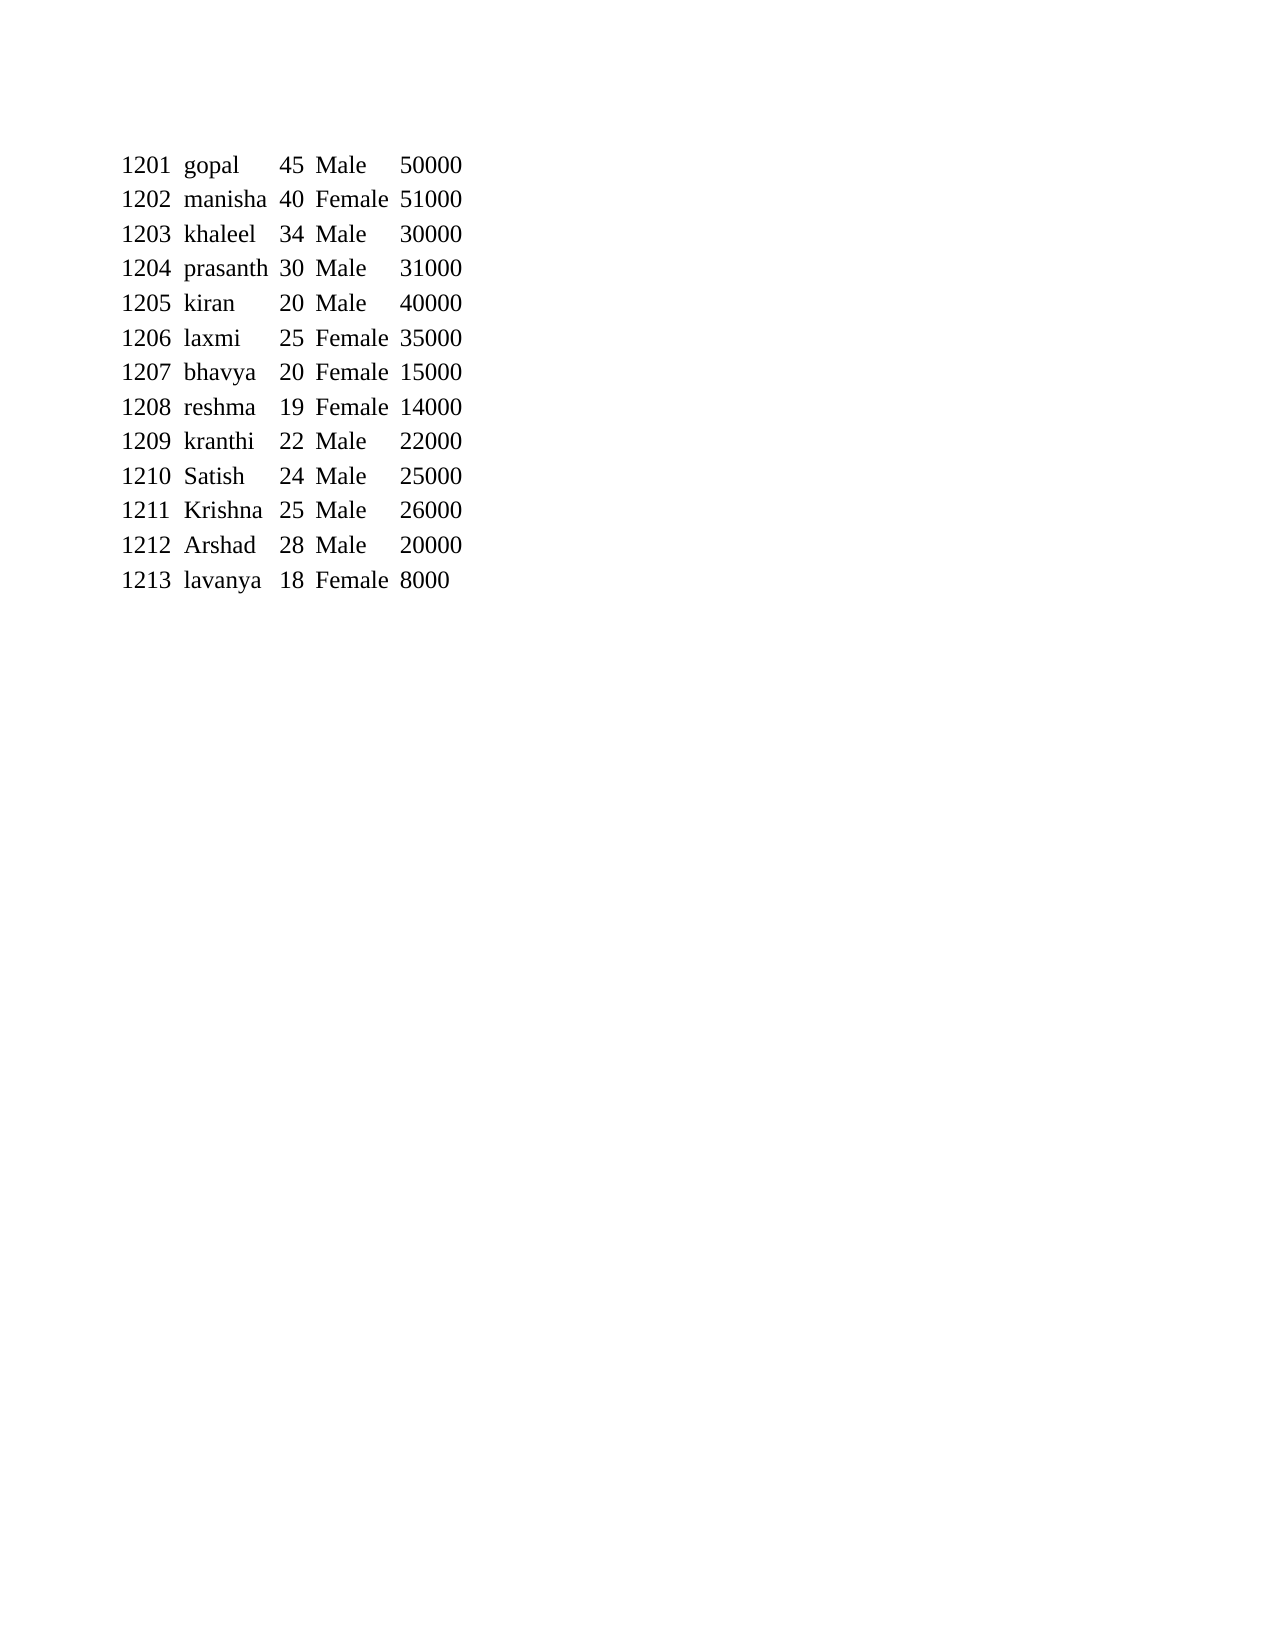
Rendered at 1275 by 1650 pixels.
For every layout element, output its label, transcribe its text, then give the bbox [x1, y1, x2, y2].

table_cell 34 [276, 216, 312, 251]
table_cell 20 [276, 354, 312, 389]
table_cell bhavya [181, 354, 276, 389]
table_cell 25 [276, 320, 312, 354]
table_cell 40 [276, 181, 312, 216]
table_header 50000 [397, 147, 475, 181]
table_cell 22000 [397, 424, 475, 458]
table_cell 1209 [118, 424, 181, 458]
table_cell Male [312, 424, 397, 458]
table_cell 51000 [397, 181, 475, 216]
table_cell 1203 [118, 216, 181, 251]
table_cell Male [312, 251, 397, 285]
table_cell 1202 [118, 181, 181, 216]
table_cell Female [312, 389, 397, 423]
table_cell 31000 [397, 251, 475, 285]
table_cell Male [312, 493, 397, 527]
table_cell Male [312, 527, 397, 562]
table_cell manisha [181, 181, 276, 216]
table_cell 20000 [397, 527, 475, 562]
table_cell 1207 [118, 354, 181, 389]
table_cell kiran [181, 285, 276, 320]
table_cell Male [312, 285, 397, 320]
table_cell 28 [276, 527, 312, 562]
table_cell laxmi [181, 320, 276, 354]
table_cell Male [312, 458, 397, 493]
table_cell Female [312, 354, 397, 389]
table_cell 35000 [397, 320, 475, 354]
table_cell 26000 [397, 493, 475, 527]
table_cell lavanya [181, 562, 276, 596]
table_cell 40000 [397, 285, 475, 320]
table_cell 20 [276, 285, 312, 320]
table_cell 22 [276, 424, 312, 458]
table_cell 1210 [118, 458, 181, 493]
table_cell 15000 [397, 354, 475, 389]
table_cell prasanth [181, 251, 276, 285]
table_cell Female [312, 320, 397, 354]
table_cell 1213 [118, 562, 181, 596]
table_cell 25000 [397, 458, 475, 493]
table_cell 19 [276, 389, 312, 423]
table_cell 25 [276, 493, 312, 527]
table_cell 1208 [118, 389, 181, 423]
table_cell 1206 [118, 320, 181, 354]
table_cell Female [312, 562, 397, 596]
table_header Male [312, 147, 397, 181]
table_header 1201 [118, 147, 181, 181]
table_cell 1204 [118, 251, 181, 285]
table_cell 30 [276, 251, 312, 285]
table_cell 24 [276, 458, 312, 493]
table_cell 8000 [397, 562, 475, 596]
table_cell khaleel [181, 216, 276, 251]
table_cell 18 [276, 562, 312, 596]
table_cell 14000 [397, 389, 475, 423]
table_cell Female [312, 181, 397, 216]
table_cell 1211 [118, 493, 181, 527]
table_cell 1205 [118, 285, 181, 320]
table_cell Male [312, 216, 397, 251]
table_cell Krishna [181, 493, 276, 527]
table_cell kranthi [181, 424, 276, 458]
table_header gopal [181, 147, 276, 181]
table_cell Arshad [181, 527, 276, 562]
table_header 45 [276, 147, 312, 181]
table_cell reshma [181, 389, 276, 423]
table_cell Satish [181, 458, 276, 493]
table_cell 1212 [118, 527, 181, 562]
table_cell 30000 [397, 216, 475, 251]
